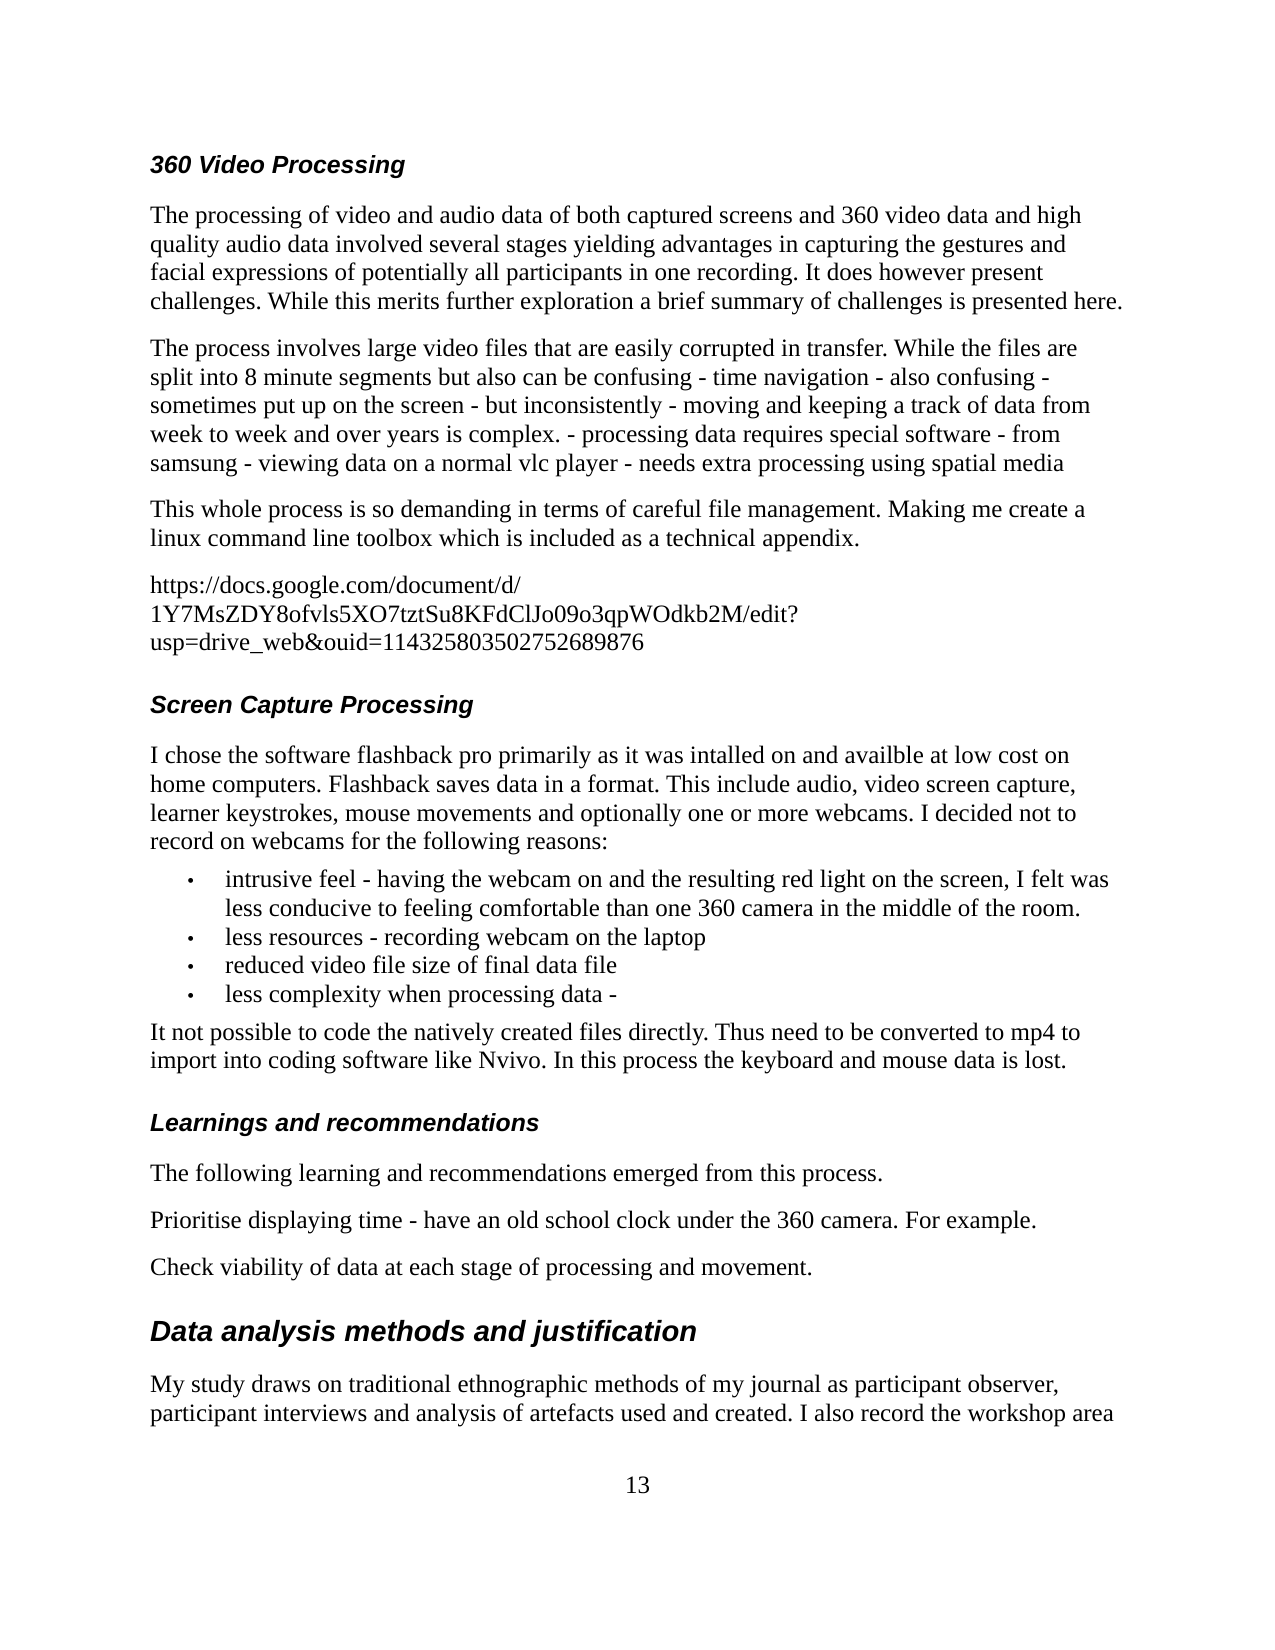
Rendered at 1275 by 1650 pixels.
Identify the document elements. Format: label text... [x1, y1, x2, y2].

subtitle Screen Capture Processing [150, 690, 1125, 719]
text This whole process is so demanding in terms of careful file management. Making me create a linux command line toolbox which is included as a technical appendix. [150, 494, 1125, 552]
list less resources - recording webcam on the laptop [187, 922, 1125, 950]
text https://docs.google.com/document/d/1Y7MsZDY8ofvls5XO7tztSu8KFdClJo09o3qpWOdkb2M/edit?usp=drive_web&ouid=114325803502752689876 [150, 570, 1125, 656]
text The process involves large video files that are easily corrupted in transfer. While the files are split into 8 minute segments but also can be confusing - time navigation - also confusing - sometimes put up on the screen - but inconsistently - moving and keeping a track of data from week to week and over years is complex. - processing data requires special software - from samsung - viewing data on a normal vlc player - needs extra processing using spatial media [150, 333, 1125, 477]
text The processing of video and audio data of both captured screens and 360 video data and high quality audio data involved several stages yielding advantages in capturing the gestures and facial expressions of potentially all participants in one recording. It does however present challenges. While this merits further exploration a brief summary of challenges is presented here. [150, 200, 1125, 315]
text It not possible to code the natively created files directly. Thus need to be converted to mp4 to import into coding software like Nvivo. In this process the keyboard and mouse data is lost. [150, 1017, 1125, 1074]
text I chose the software flashback pro primarily as it was intalled on and availble at low cost on home computers. Flashback saves data in a format. This include audio, video screen capture, learner keystrokes, mouse movements and optionally one or more webcams. I decided not to record on webcams for the following reasons: [150, 740, 1125, 855]
text The following learning and recommendations emerged from this process. [150, 1158, 1125, 1187]
text Check viability of data at each stage of processing and movement. [150, 1252, 1125, 1280]
subtitle 360 Video Processing [150, 150, 1125, 178]
subtitle Learnings and recommendations [150, 1108, 1125, 1137]
list intrusive feel - having the webcam on and the resulting red light on the screen, I felt was less conducive to feeling comfortable than one 360 camera in the middle of the room. [187, 864, 1125, 922]
text Prioritise displaying time - have an old school clock under the 360 camera. For example. [150, 1205, 1125, 1234]
list reduced video file size of final data file [187, 950, 1125, 979]
list less complexity when processing data - [187, 979, 1125, 1008]
subtitle Data analysis methods and justification [150, 1314, 1125, 1348]
text My study draws on traditional ethnographic methods of my journal as participant observer, participant interviews and analysis of artefacts used and created. I also record the workshop area [150, 1369, 1125, 1427]
